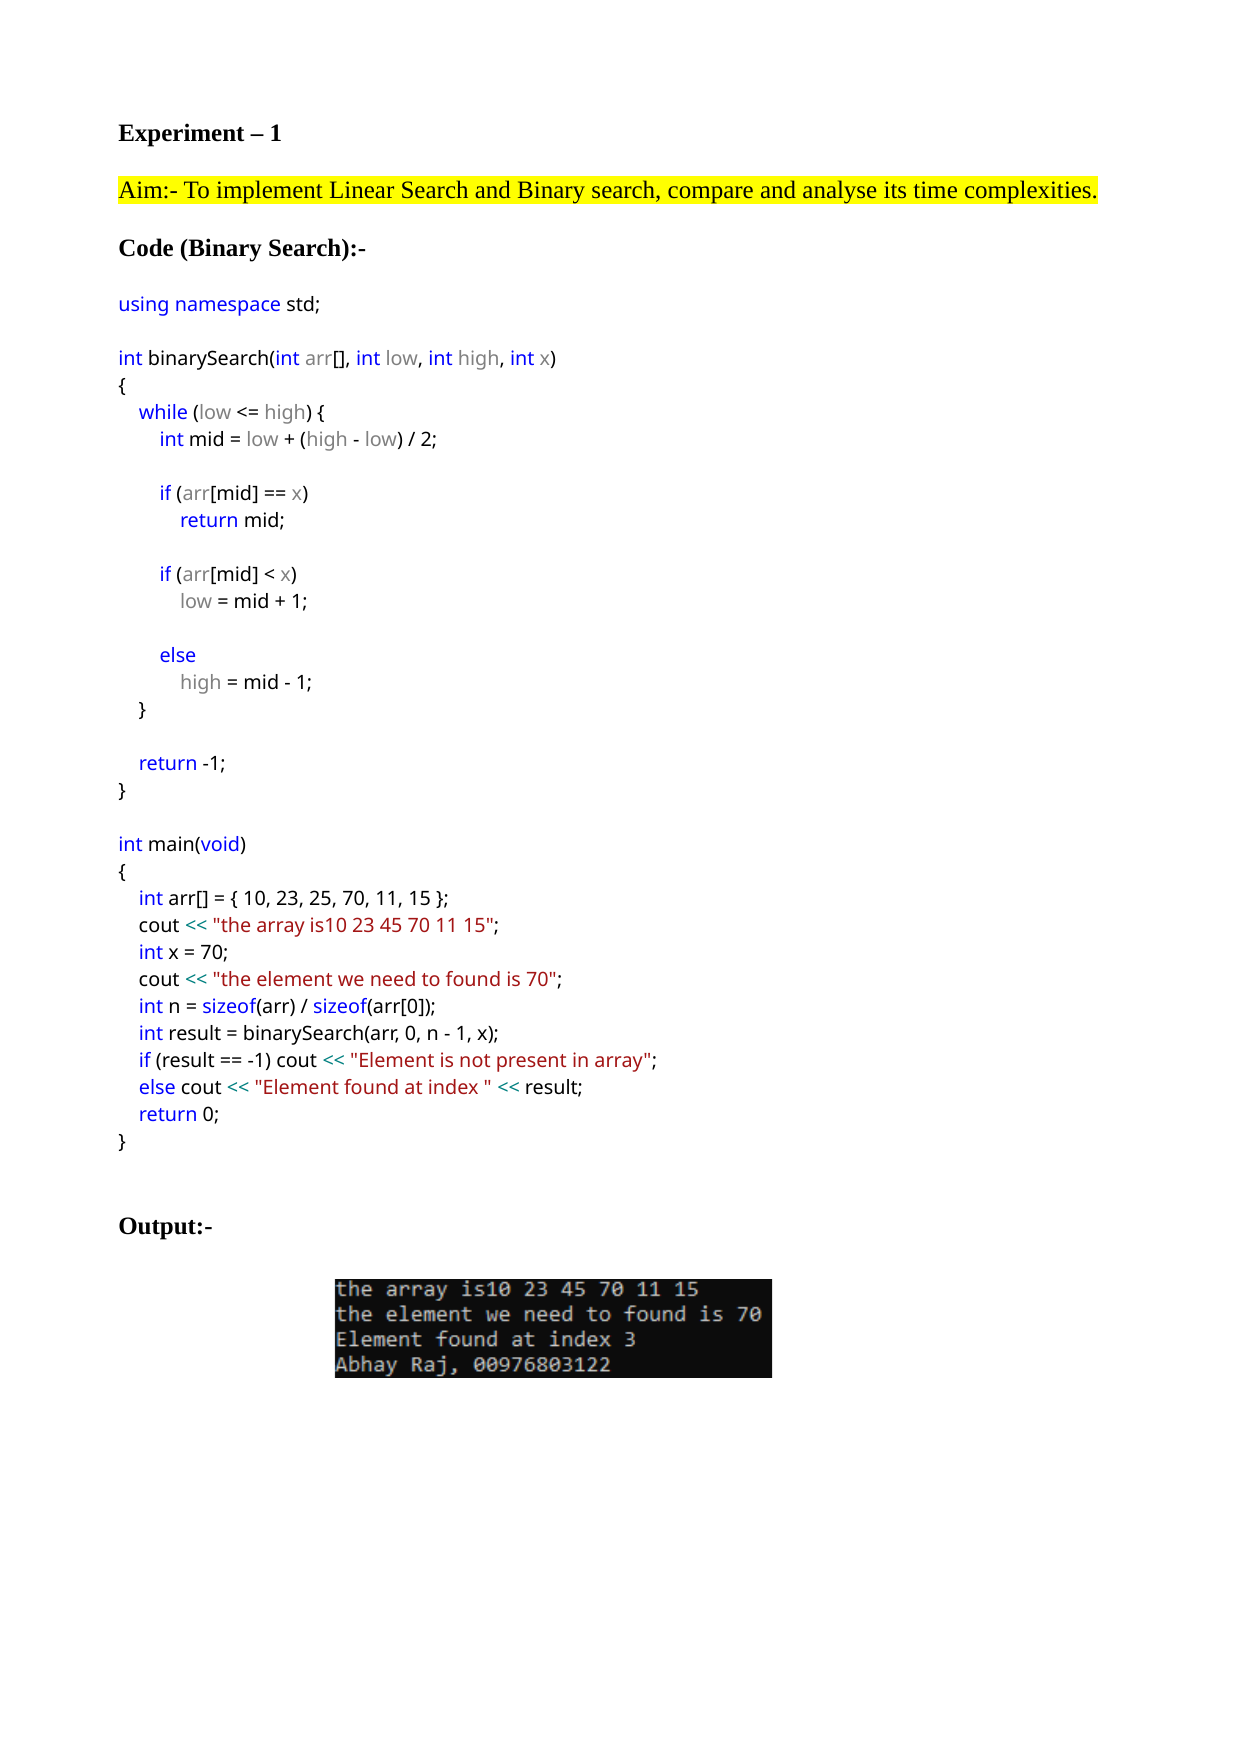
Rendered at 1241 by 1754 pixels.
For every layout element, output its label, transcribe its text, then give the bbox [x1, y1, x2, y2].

text int n = sizeof(arr) / sizeof(arr[0]); [118, 992, 1122, 1019]
text using namespace std; [118, 291, 1122, 318]
text int binarySearch(int arr[], int low, int high, int x) [118, 344, 1122, 372]
text cout << "the element we need to found is 70"; [118, 965, 1122, 992]
text return mid; [118, 506, 1122, 533]
text Code (Binary Search):- [118, 233, 1122, 262]
text } [118, 695, 1122, 722]
text } [118, 776, 1122, 803]
picture [334, 1279, 773, 1378]
text Experiment – 1 [118, 118, 1122, 147]
text if (result == -1) cout << "Element is not present in array"; [118, 1046, 1122, 1073]
text while (low <= high) { [118, 398, 1122, 426]
text { [118, 372, 1122, 398]
text Aim:- To implement Linear Search and Binary search, compare and analyse its time complexities. [118, 176, 1122, 204]
text } [118, 1127, 1122, 1154]
text Output:- [118, 1211, 1122, 1240]
text return 0; [118, 1100, 1122, 1127]
text high = mid - 1; [118, 668, 1122, 695]
text int arr[] = { 10, 23, 25, 70, 11, 15 }; [118, 884, 1122, 911]
text int main(void) [118, 830, 1122, 857]
text if (arr[mid] == x) [118, 479, 1122, 506]
text if (arr[mid] < x) [118, 560, 1122, 587]
text int result = binarySearch(arr, 0, n - 1, x); [118, 1019, 1122, 1046]
text int x = 70; [118, 938, 1122, 965]
text low = mid + 1; [118, 587, 1122, 614]
text int mid = low + (high - low) / 2; [118, 426, 1122, 452]
text { [118, 857, 1122, 884]
text cout << "the array is10 23 45 70 11 15"; [118, 911, 1122, 938]
text else cout << "Element found at index " << result; [118, 1073, 1122, 1100]
text else [118, 641, 1122, 668]
text return -1; [118, 749, 1122, 776]
